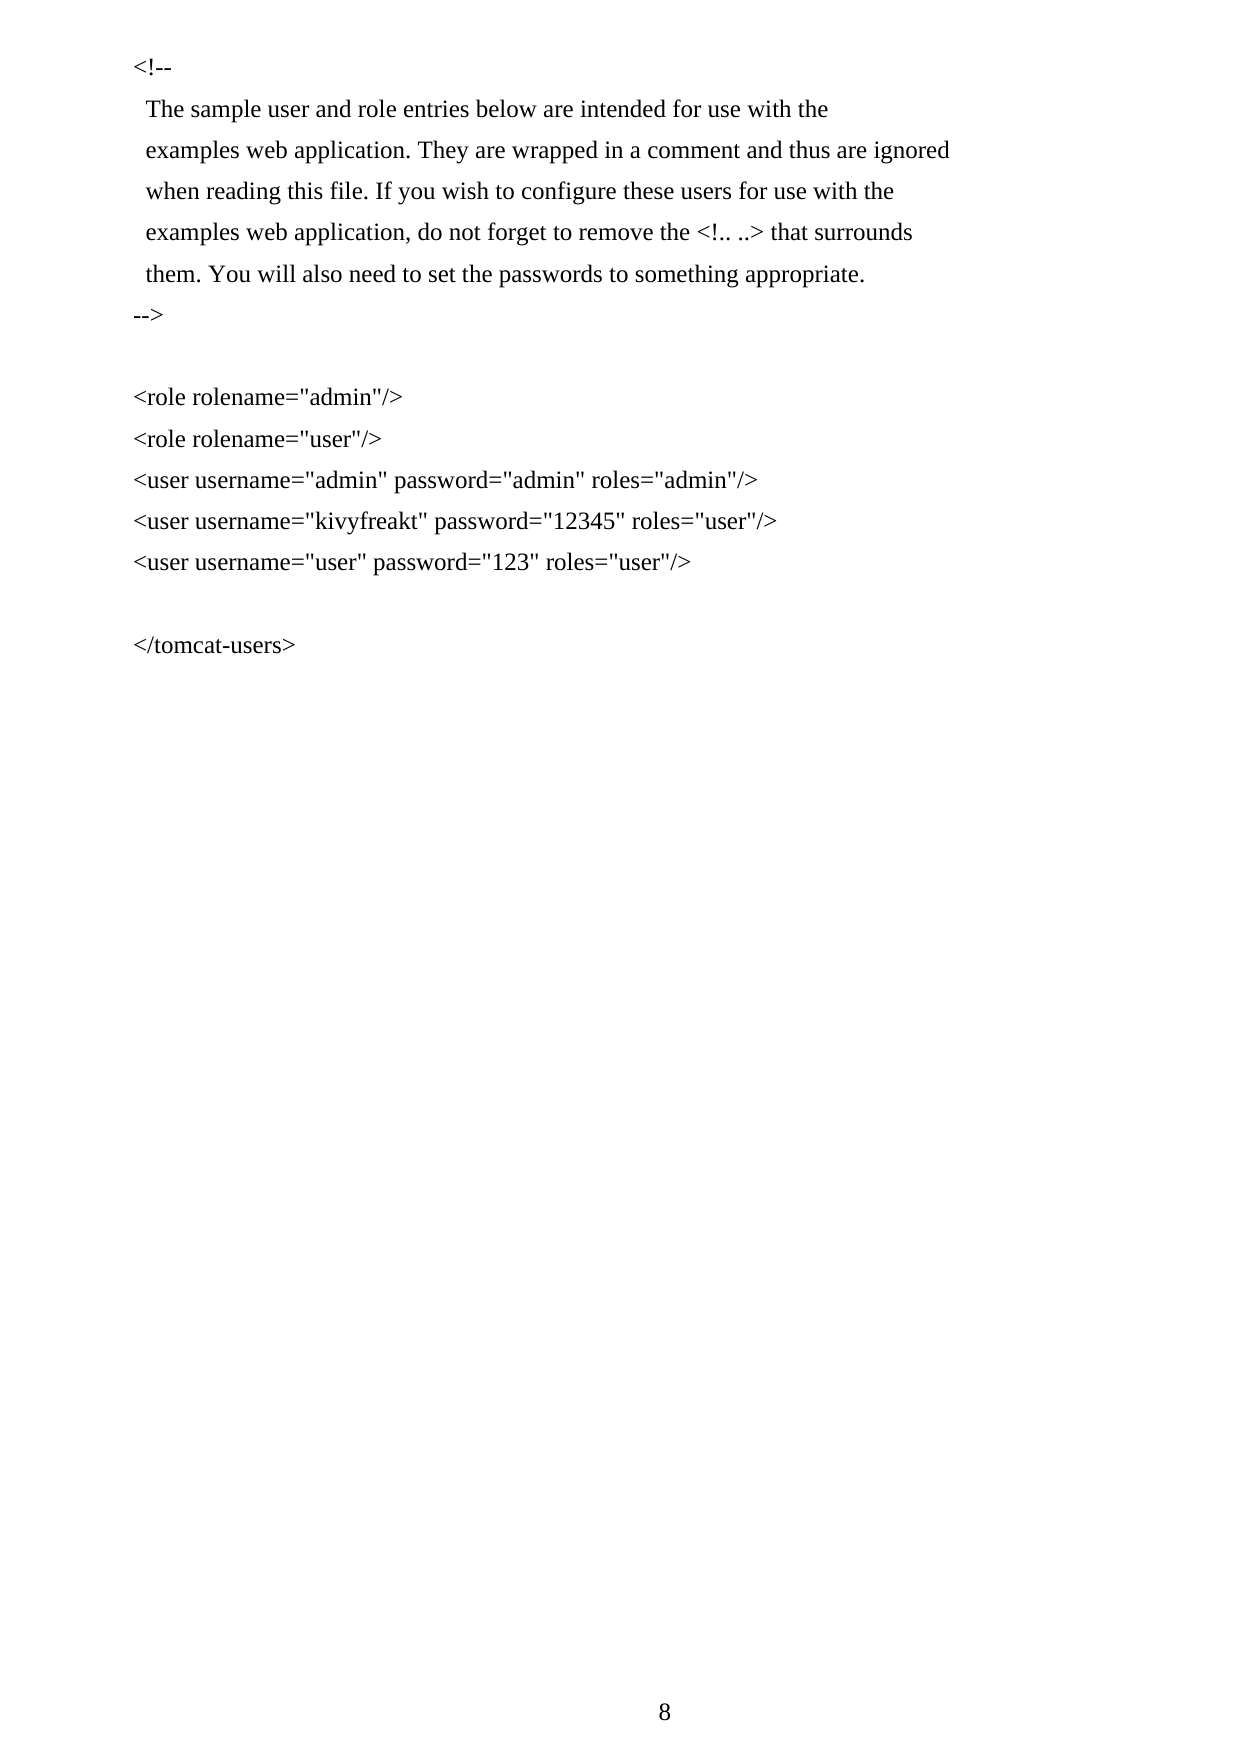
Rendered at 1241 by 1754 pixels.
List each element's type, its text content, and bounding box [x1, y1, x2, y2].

text when reading this file. If you wish to configure these users for use with the [133, 176, 1196, 205]
text <role rolename="admin"/> [133, 382, 1196, 411]
text <user username="kivyfreakt" password="12345" roles="user"/> [133, 506, 1196, 535]
text them. You will also need to set the passwords to something appropriate. [133, 259, 1196, 287]
text <user username="user" password="123" roles="user"/> [133, 547, 1196, 576]
text <user username="admin" password="admin" roles="admin"/> [133, 465, 1196, 494]
text <role rolename="user"/> [133, 424, 1196, 452]
text <!-- [133, 52, 1196, 81]
text </tomcat-users> [133, 630, 1196, 659]
text --> [133, 300, 1196, 329]
text examples web application, do not forget to remove the <!.. ..> that surrounds [133, 217, 1196, 246]
text The sample user and role entries below are intended for use with the [133, 94, 1196, 122]
text examples web application. They are wrapped in a comment and thus are ignored [133, 135, 1196, 164]
